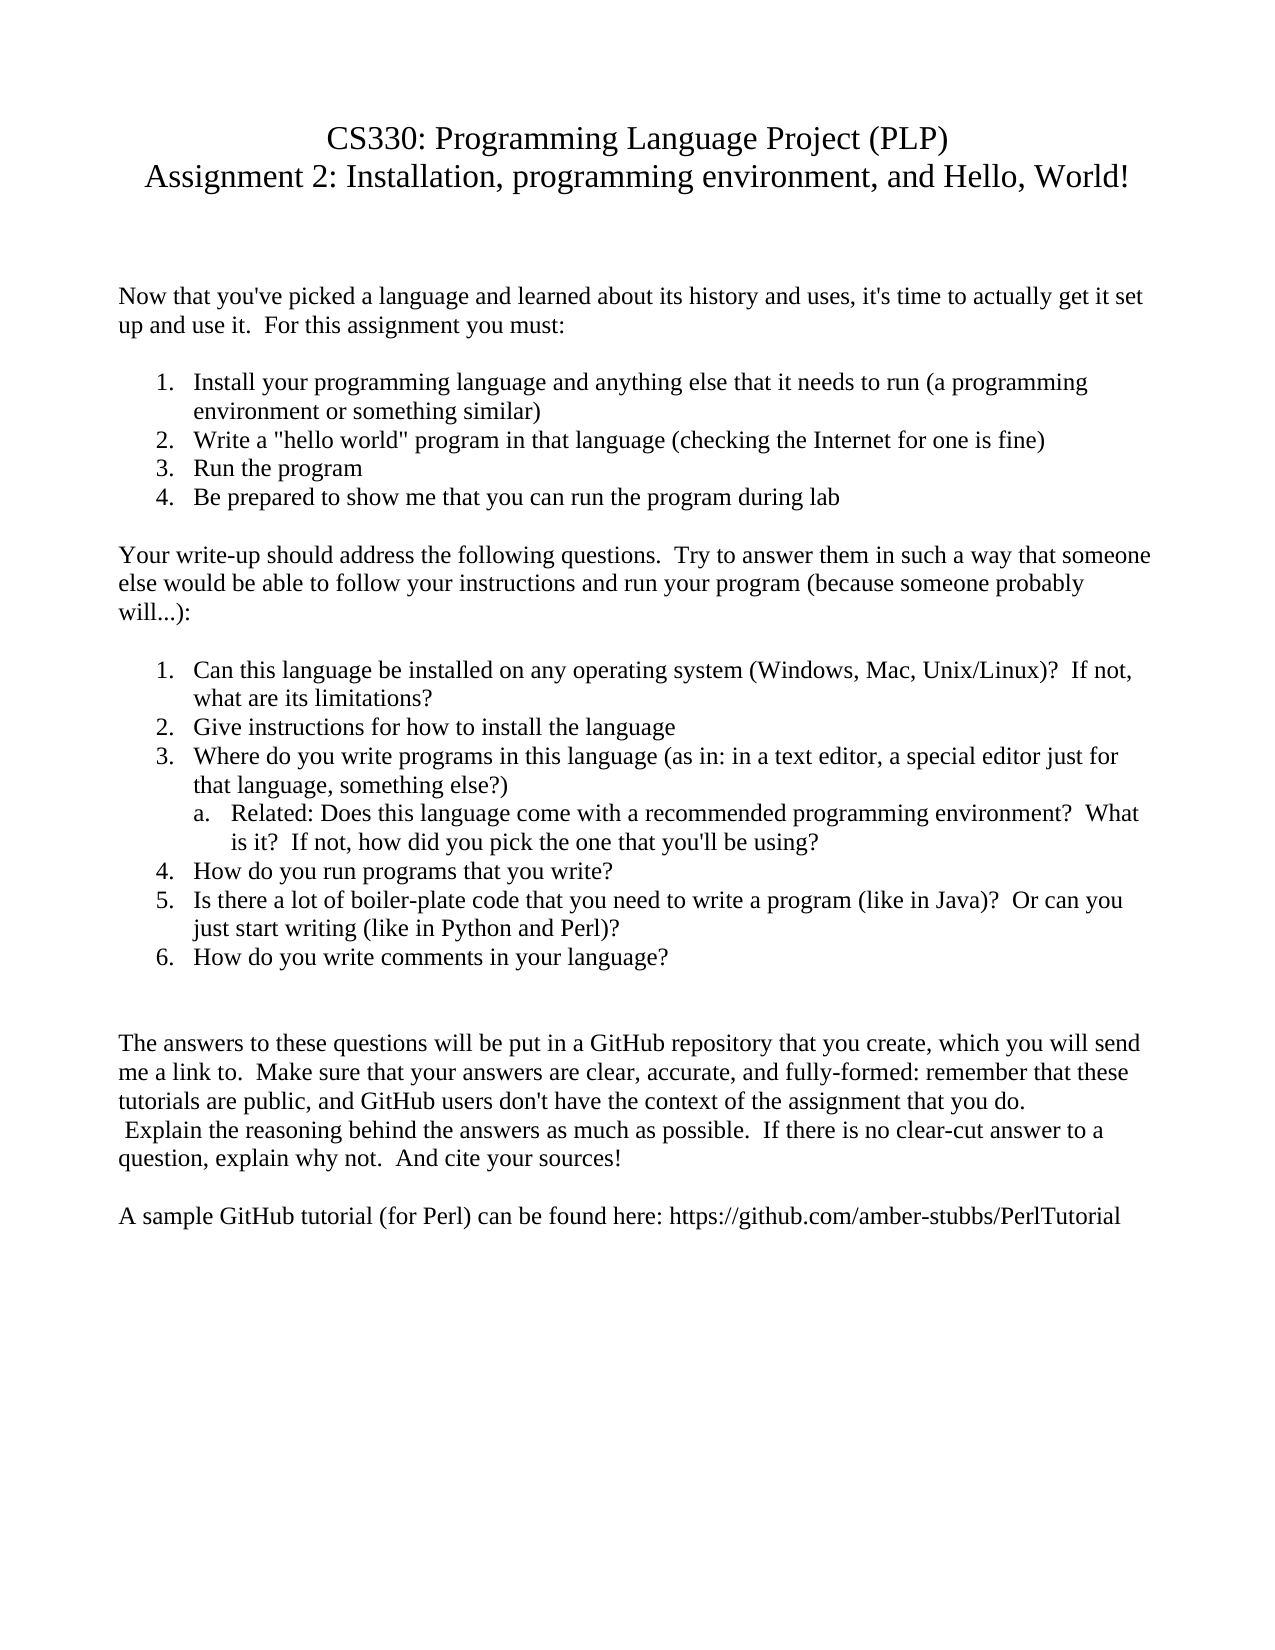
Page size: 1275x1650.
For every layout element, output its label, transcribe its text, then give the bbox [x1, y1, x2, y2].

list Related: Does this language come with a recommended programming environment? What is it? If not, how did you pick the one that you'll be using? [193, 798, 1157, 856]
text Explain the reasoning behind the answers as much as possible. If there is no clear-cut answer to a question, explain why not. And cite your sources! [118, 1115, 1157, 1172]
list Run the program [156, 453, 1157, 482]
list How do you run programs that you write? [156, 856, 1157, 885]
text Now that you've picked a language and learned about its history and uses, it's time to actually get it set up and use it. For this assignment you must: [118, 281, 1157, 338]
list Can this language be installed on any operating system (Windows, Mac, Unix/Linux)? If not, what are its limitations? [156, 655, 1157, 712]
list Write a "hello world" program in that language (checking the Internet for one is fine) [156, 425, 1157, 453]
list Give instructions for how to install the language [156, 712, 1157, 741]
text Assignment 2: Installation, programming environment, and Hello, World! [118, 156, 1157, 195]
text The answers to these questions will be put in a GitHub repository that you create, which you will send me a link to. Make sure that your answers are clear, accurate, and fully-formed: remember that these tutorials are public, and GitHub users don't have the context of the assignment that you do. [118, 1028, 1157, 1115]
list Where do you write programs in this language (as in: in a text editor, a special editor just for that language, something else?) [156, 741, 1157, 798]
text Your write-up should address the following questions. Try to answer them in such a way that someone else would be able to follow your instructions and run your program (because someone probably will...): [118, 540, 1157, 626]
list Be prepared to show me that you can run the program during lab [156, 482, 1157, 511]
list How do you write comments in your language? [156, 942, 1157, 971]
text CS330: Programming Language Project (PLP) [118, 118, 1157, 156]
list Install your programming language and anything else that it needs to run (a programming environment or something similar) [156, 367, 1157, 425]
text A sample GitHub tutorial (for Perl) can be found here: https://github.com/amber-stubbs/PerlTutorial [118, 1201, 1157, 1230]
list Is there a lot of boiler-plate code that you need to write a program (like in Java)? Or can you just start writing (like in Python and Perl)? [156, 885, 1157, 942]
